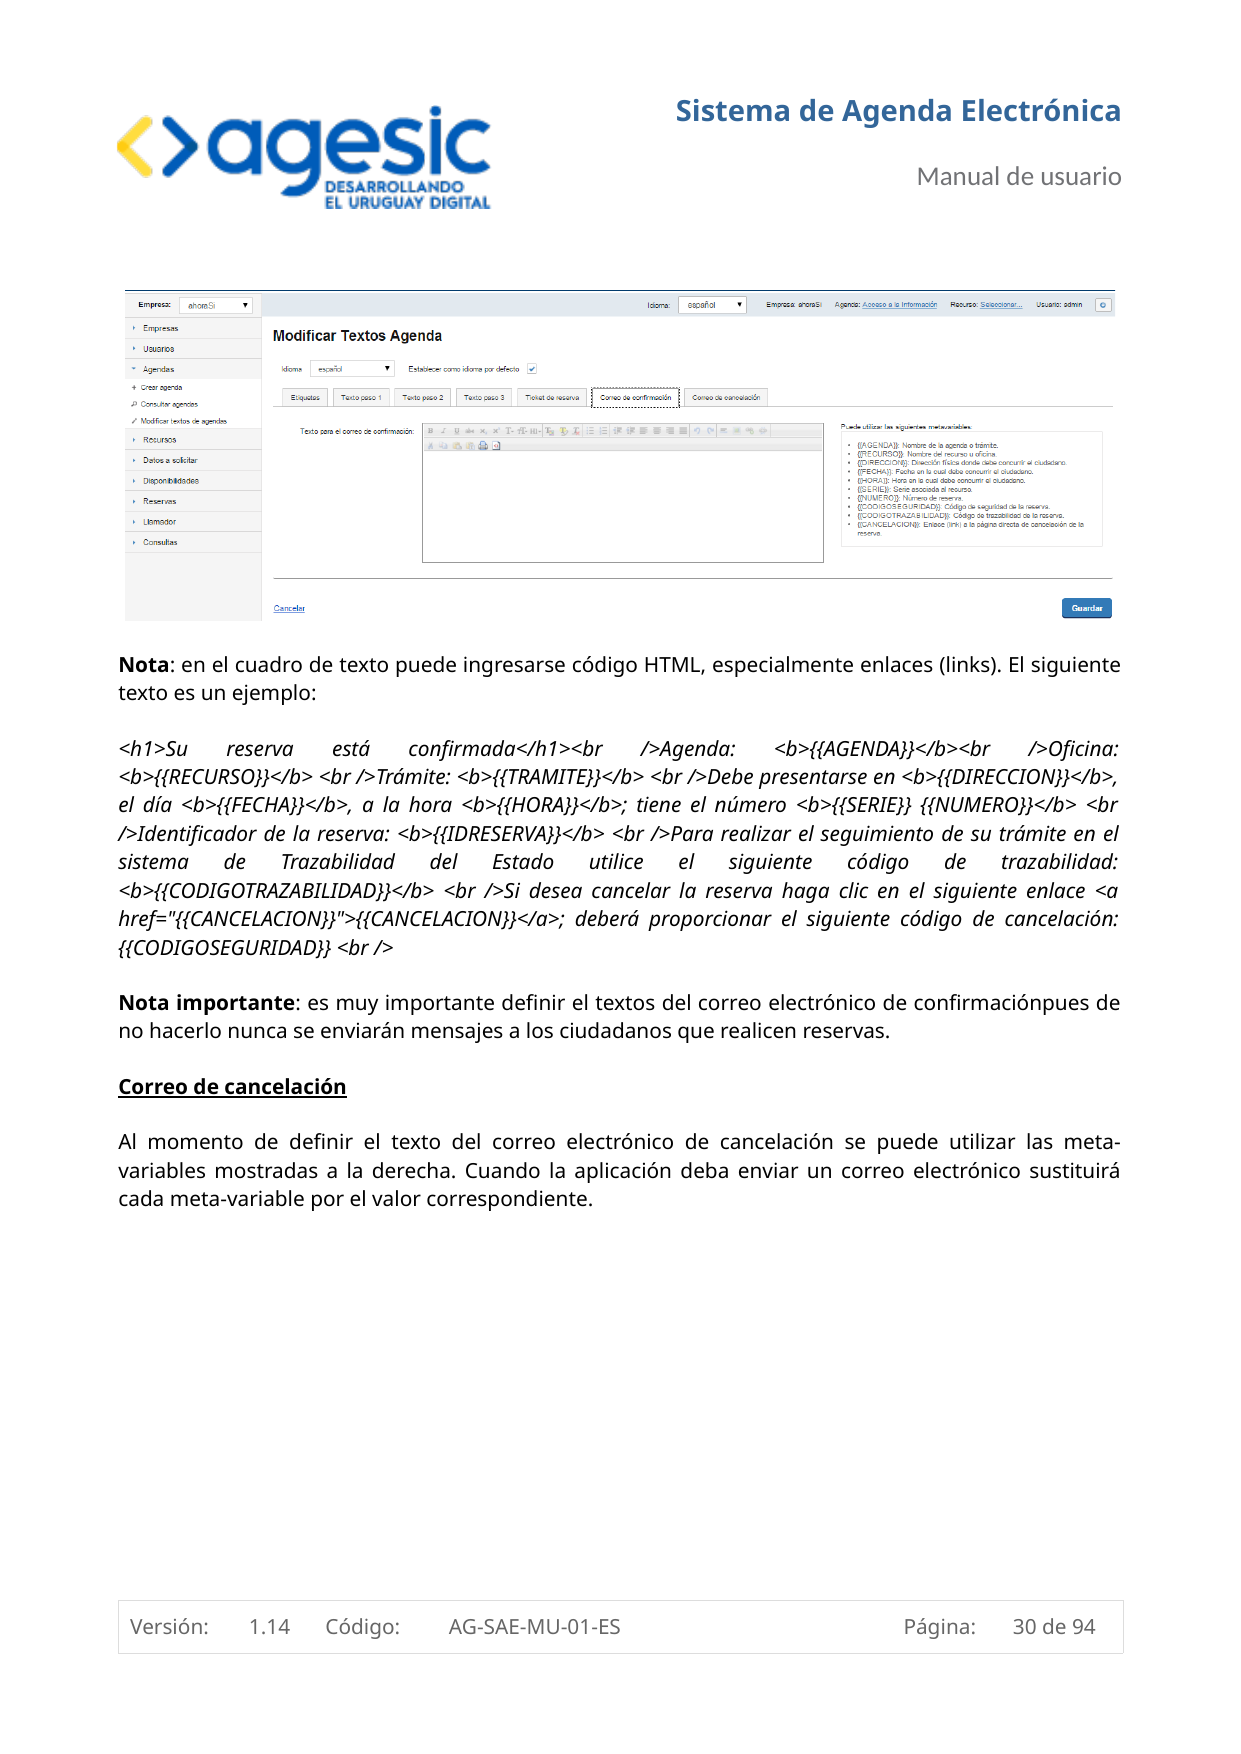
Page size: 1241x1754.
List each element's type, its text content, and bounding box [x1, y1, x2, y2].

picture [125, 289, 1116, 621]
text Correo de cancelación [118, 1072, 1122, 1100]
text <h1>Su reserva está confirmada</h1><br />Agenda: <b>{{AGENDA}}</b><br />Oficina: <b>{{RECURSO}}</b> <br />Trámite: <b>{{TRAMITE}}</b> <br />Debe presentarse en <b>{{DIRECCION}}</b>, el día <b>{{FECHA}}</b>, a la hora <b>{{HORA}}</b>; tiene el número <b>{{SERIE}} {{NUMERO}}</b> <br />Identificador de la reserva: <b>{{IDRESERVA}}</b> <br />Para realizar el seguimiento de su trámite en el sistema de Trazabilidad del Estado utilice el siguiente código de trazabilidad: <b>{{CODIGOTRAZABILIDAD}}</b> <br />Si desea cancelar la reserva haga clic en el siguiente enlace <a href="{{CANCELACION}}">{{CANCELACION}}</a>; deberá proporcionar el siguiente código de cancelación: {{CODIGOSEGURIDAD}} <br /> [118, 734, 1122, 961]
text Nota: en el cuadro de texto puede ingresarse código HTML, especialmente enlaces (links). El siguiente texto es un ejemplo: [118, 289, 1122, 707]
picture [116, 105, 492, 209]
text Nota importante: es muy importante definir el textos del correo electrónico de confirmaciónpues de no hacerlo nunca se enviarán mensajes a los ciudadanos que realicen reservas. [118, 988, 1122, 1045]
text Al momento de definir el texto del correo electrónico de cancelación se puede utilizar las meta-variables mostradas a la derecha. Cuando la aplicación deba enviar un correo electrónico sustituirá cada meta-variable por el valor correspondiente. [118, 1127, 1122, 1213]
